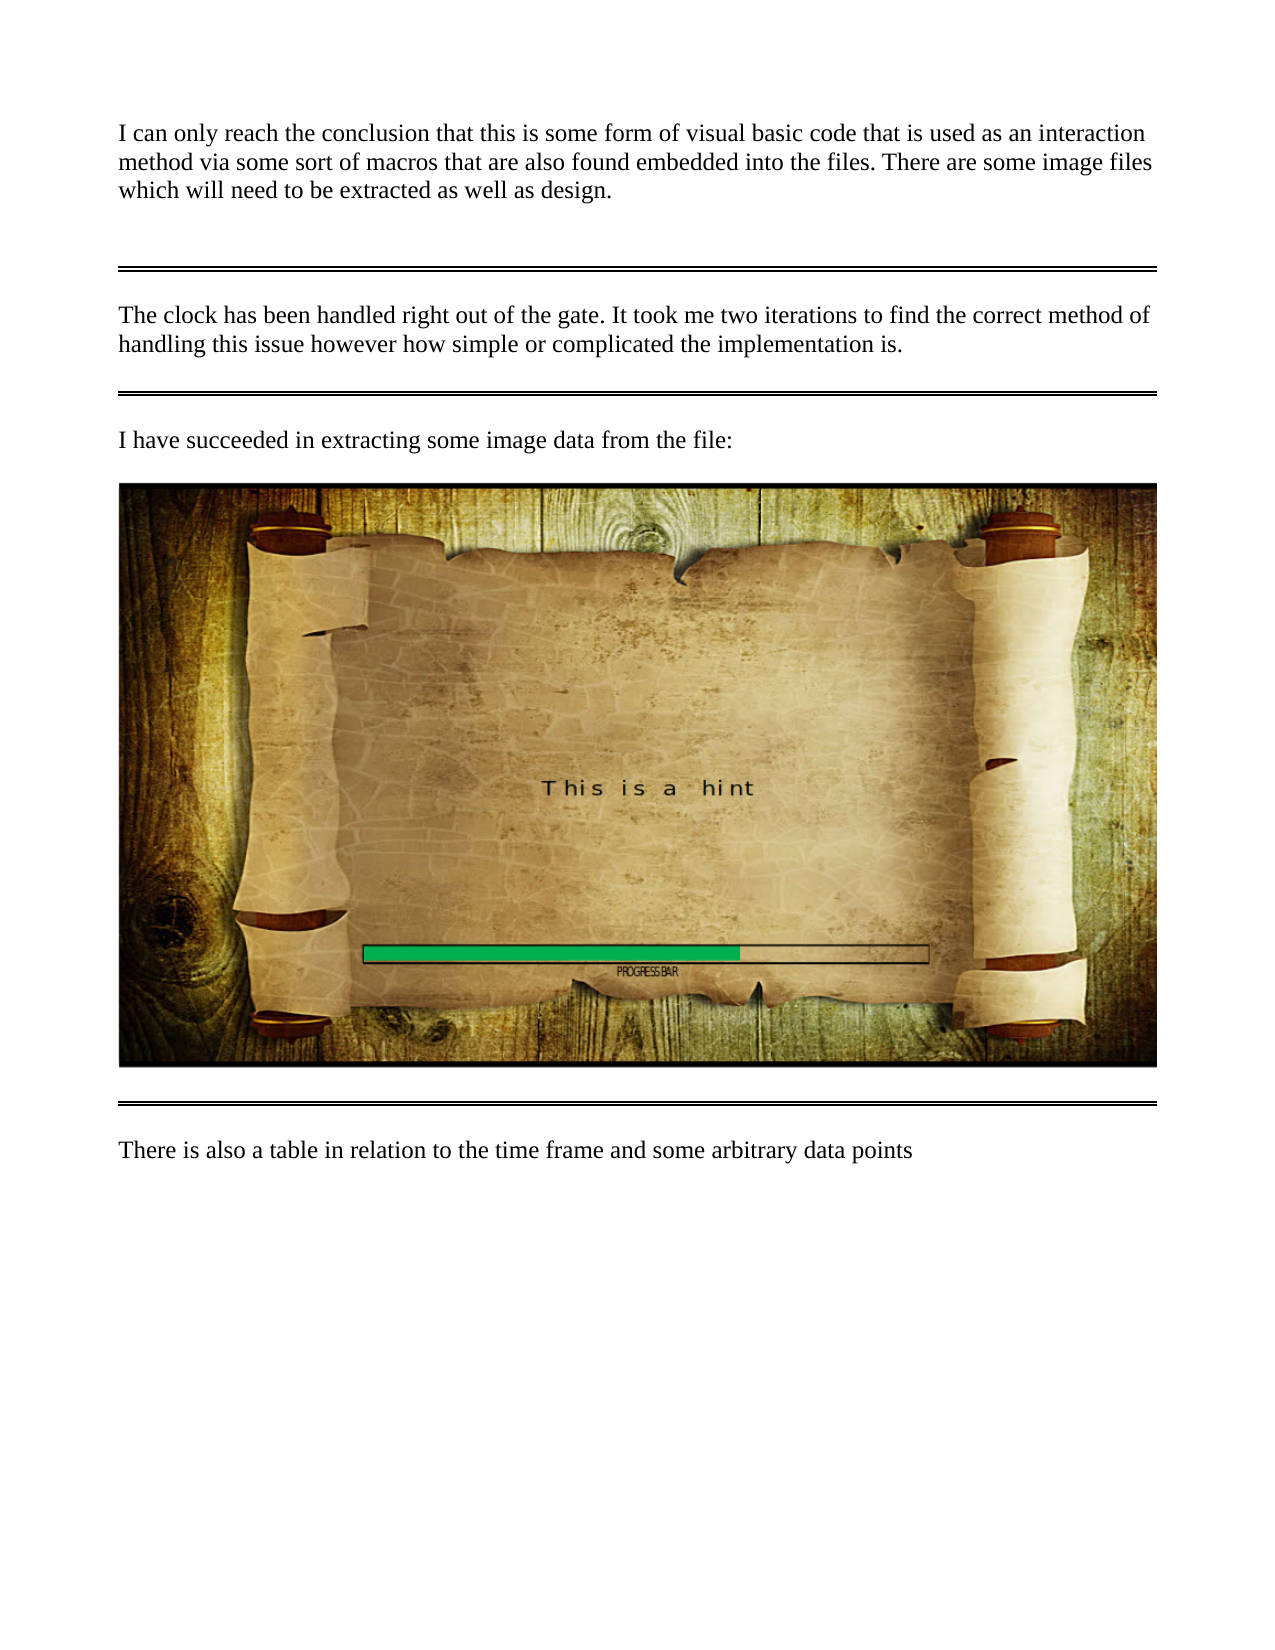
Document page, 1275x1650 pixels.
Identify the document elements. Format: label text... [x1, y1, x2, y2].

text The clock has been handled right out of the gate. It took me two iterations to find the correct method of handling this issue however how simple or complicated the implementation is. [118, 300, 1157, 358]
text I have succeeded in extracting some image data from the file: [118, 425, 1157, 454]
picture [118, 482, 1157, 1068]
text There is also a table in relation to the time frame and some arbitrary data points [118, 1135, 1157, 1164]
text I can only reach the conclusion that this is some form of visual basic code that is used as an interaction method via some sort of macros that are also found embedded into the files. There are some image files which will need to be extracted as well as design. [118, 118, 1157, 204]
